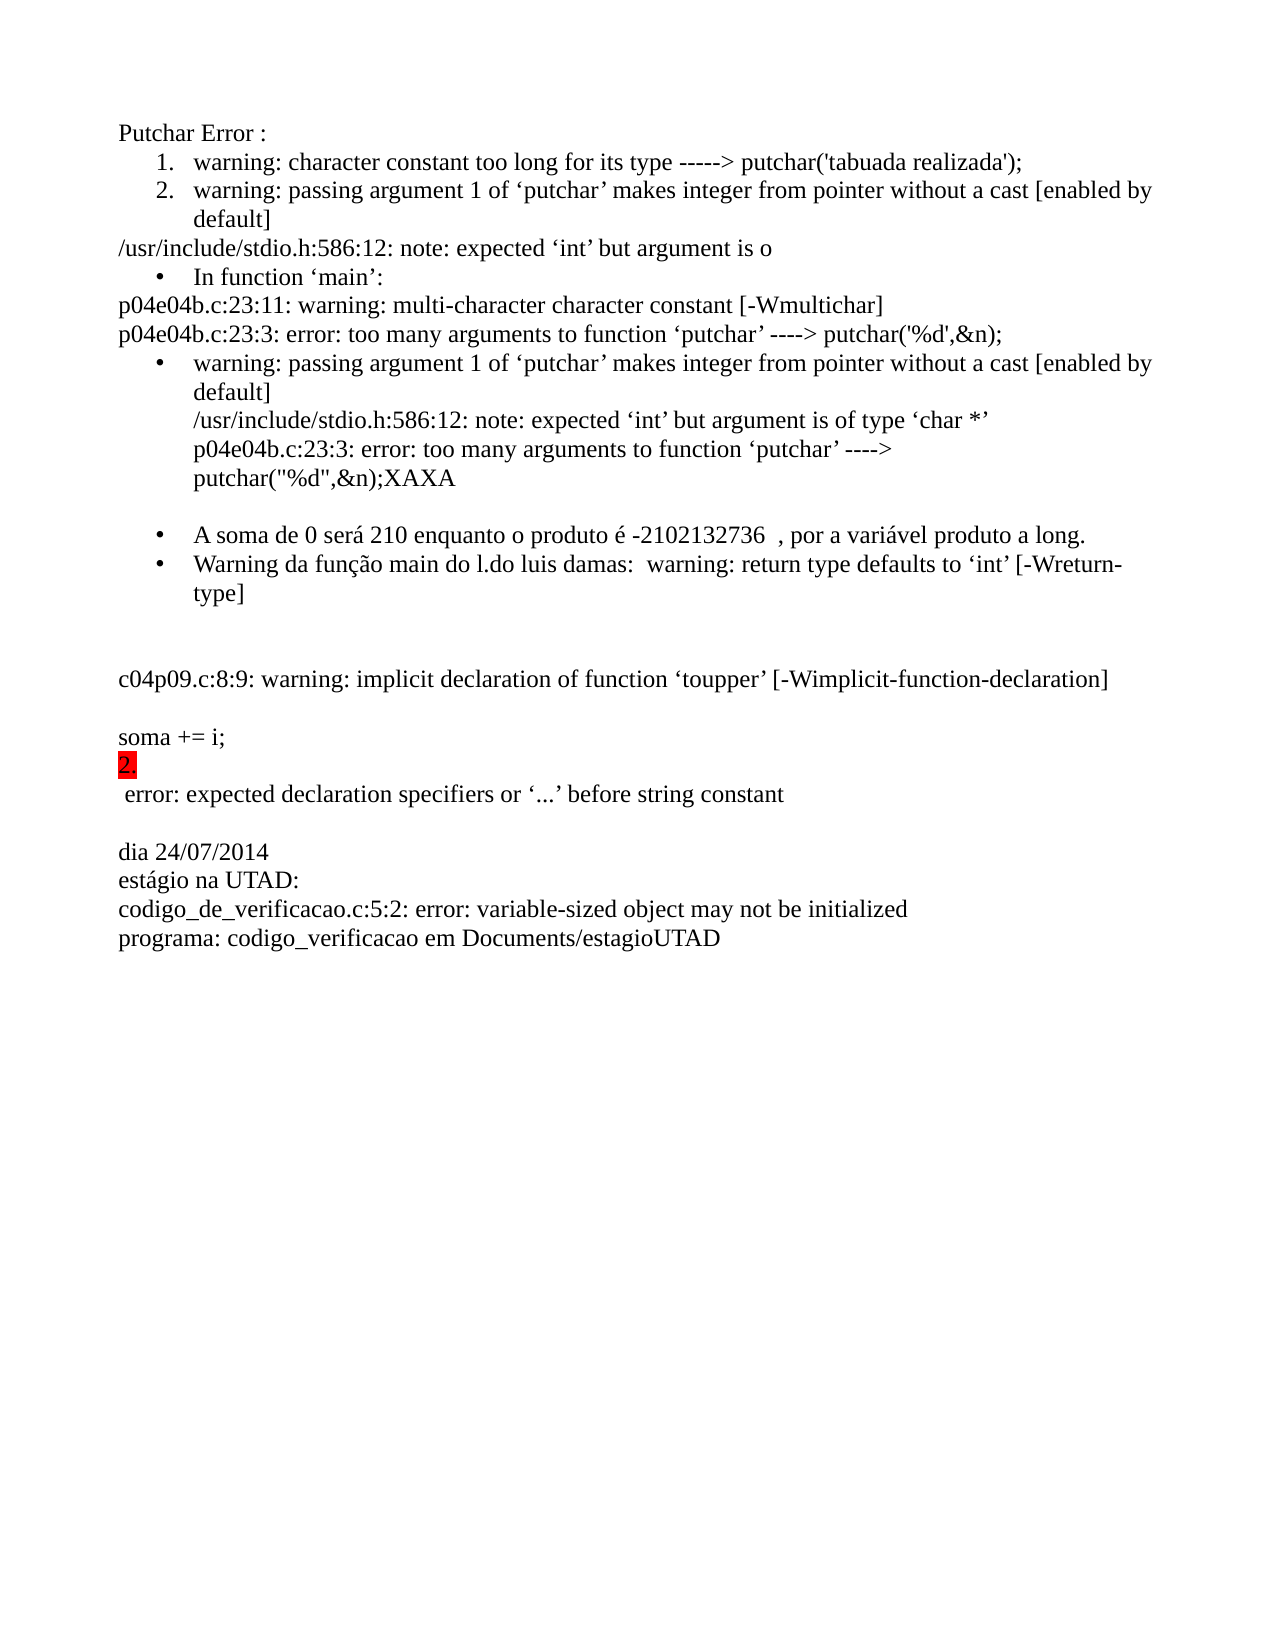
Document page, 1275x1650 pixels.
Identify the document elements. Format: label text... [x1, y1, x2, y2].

list warning: passing argument 1 of ‘putchar’ makes integer from pointer without a cast [enabled by default] [156, 348, 1157, 406]
list In function ‘main’: [156, 262, 1157, 291]
text error: expected declaration specifiers or ‘...’ before string constant [118, 779, 1157, 808]
list p04e04b.c:23:3: error: too many arguments to function ‘putchar’ ----> putchar("%d",&n);XAXA [156, 434, 1157, 492]
list Warning da função main do l.do luis damas: warning: return type defaults to ‘int’ [-Wreturn-type] [156, 549, 1157, 607]
list /usr/include/stdio.h:586:12: note: expected ‘int’ but argument is of type ‘char *’ [156, 406, 1157, 434]
text estágio na UTAD: [118, 866, 1157, 894]
list warning: character constant too long for its type -----> putchar('tabuada realizada'); [156, 147, 1157, 176]
text dia 24/07/2014 [118, 837, 1157, 866]
text codigo_de_verificacao.c:5:2: error: variable-sized object may not be initialized [118, 894, 1157, 923]
text 2. [118, 751, 1157, 779]
text p04e04b.c:23:11: warning: multi-character character constant [-Wmultichar] [118, 291, 1157, 319]
text soma += i; [118, 722, 1157, 751]
text p04e04b.c:23:3: error: too many arguments to function ‘putchar’ ----> putchar('%d',&n); [118, 319, 1157, 348]
text Putchar Error : [118, 118, 1157, 147]
list A soma de 0 será 210 enquanto o produto é -2102132736 , por a variável produto a long. [156, 521, 1157, 549]
text programa: codigo_verificacao em Documents/estagioUTAD [118, 923, 1157, 952]
text c04p09.c:8:9: warning: implicit declaration of function ‘toupper’ [-Wimplicit-function-declaration] [118, 664, 1157, 693]
list warning: passing argument 1 of ‘putchar’ makes integer from pointer without a cast [enabled by default] [156, 176, 1157, 233]
text /usr/include/stdio.h:586:12: note: expected ‘int’ but argument is o [118, 233, 1157, 262]
